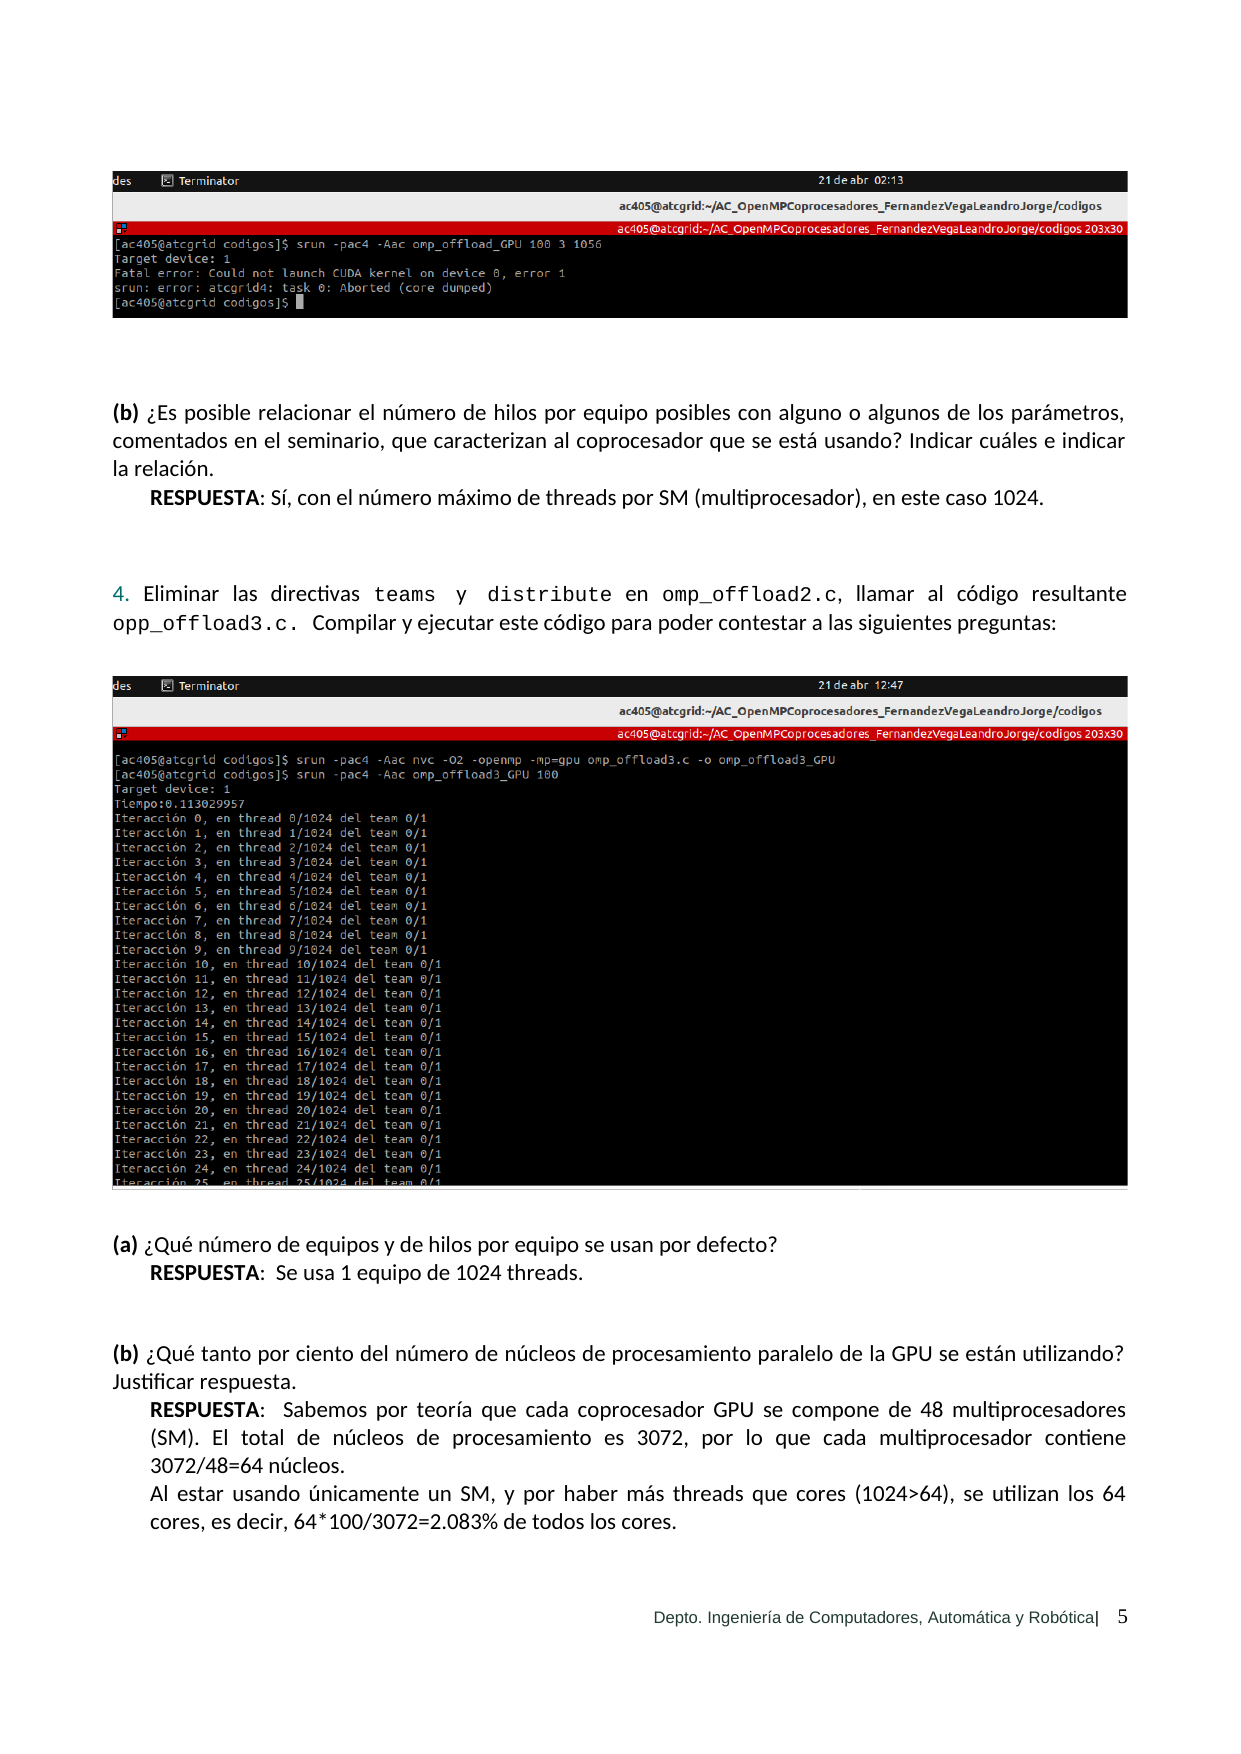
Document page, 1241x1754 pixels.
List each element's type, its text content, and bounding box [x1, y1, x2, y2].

picture [112, 171, 1128, 318]
text RESPUESTA: Sí, con el número máximo de threads por SM (multiprocesador), en este caso 1024. [150, 483, 1128, 511]
text Al estar usando únicamente un SM, y por haber más threads que cores (1024>64), se utilizan los 64 cores, es decir, 64*100/3072=2.083% de todos los cores. [150, 1479, 1128, 1535]
list (b) ¿Es posible relacionar el número de hilos por equipo posibles con alguno o algunos de los parámetros, comentados en el seminario, que caracterizan al coprocesador que se está usando? Indicar cuáles e indicar la relación. [112, 398, 1128, 483]
text RESPUESTA: Sabemos por teoría que cada coprocesador GPU se compone de 48 multiprocesadores (SM). El total de núcleos de procesamiento es 3072, por lo que cada multiprocesador contiene 3072/48=64 núcleos. [150, 1395, 1128, 1479]
text RESPUESTA: Se usa 1 equipo de 1024 threads. [150, 1258, 1128, 1286]
list (b) ¿Qué tanto por ciento del número de núcleos de procesamiento paralelo de la GPU se están utilizando? Justificar respuesta. [112, 1339, 1128, 1395]
picture [112, 676, 1128, 1190]
list (a) ¿Qué número de equipos y de hilos por equipo se usan por defecto? [112, 1230, 1128, 1258]
list 4. Eliminar las directivas teams y distribute en omp_offload2.c, llamar al código resultante opp_offload3.c. Compilar y ejecutar este código para poder contestar a las siguientes preguntas: [112, 579, 1128, 636]
